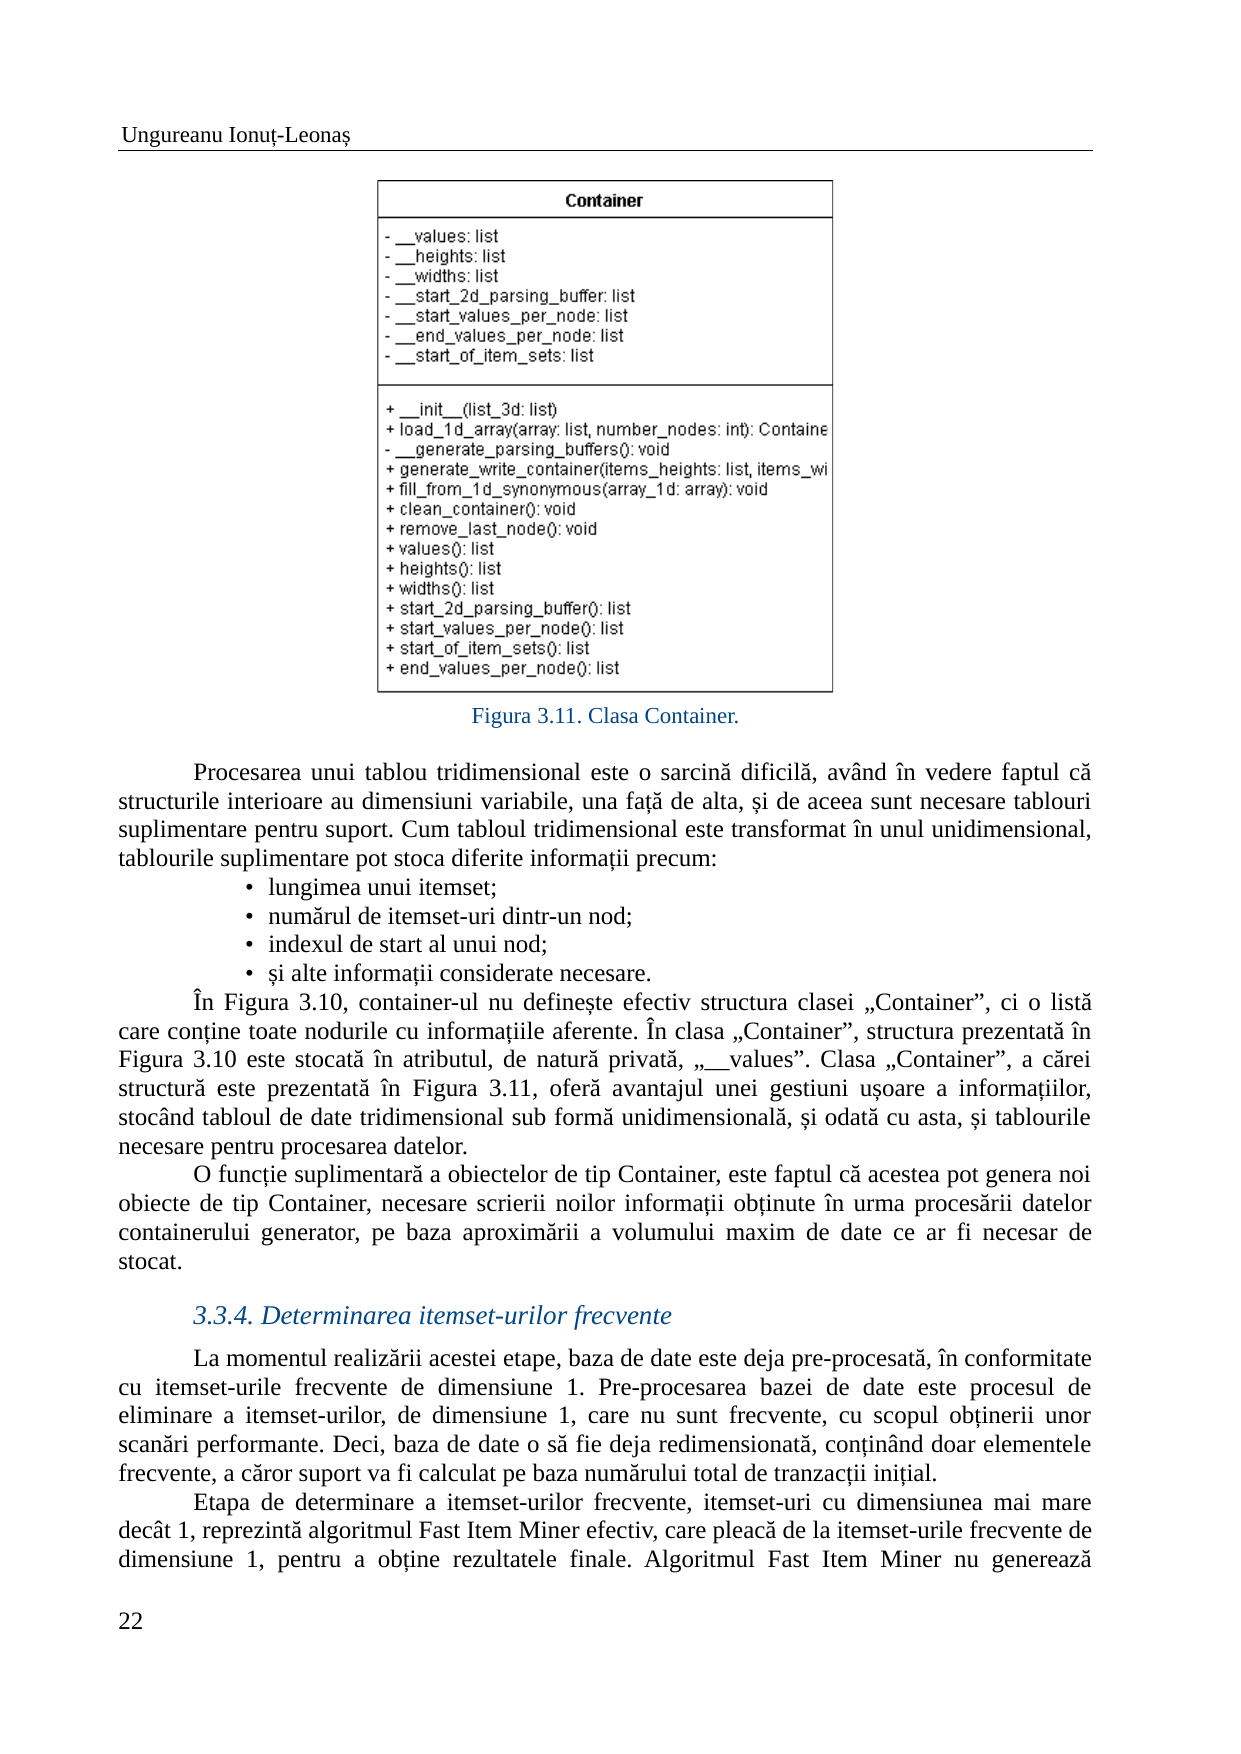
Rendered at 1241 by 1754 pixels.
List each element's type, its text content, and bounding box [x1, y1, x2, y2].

subtitle Determinarea itemset-urilor frecvente [193, 1299, 1093, 1331]
list lungimea unui itemset; [249, 872, 1093, 901]
text La momentul realizării acestei etape, baza de date este deja pre-procesată, în conformitate cu itemset-urile frecvente de dimensiune 1. Pre-procesarea bazei de date este procesul de eliminare a itemset-urilor, de dimensiune 1, care nu sunt frecvente, cu scopul obținerii unor scanări performante. Deci, baza de date o să fie deja redimensionată, conținând doar elementele frecvente, a căror suport va fi calculat pe baza numărului total de tranzacții inițial. [118, 1343, 1093, 1487]
list și alte informații considerate necesare. [249, 958, 1093, 987]
picture [377, 180, 834, 697]
text În Figura 3.10, container-ul nu definește efectiv structura clasei „Container”, ci o listă care conține toate nodurile cu informațiile aferente. În clasa „Container”, structura prezentată în Figura 3.10 este stocată în atributul, de natură privată, „__values”. Clasa „Container”, a cărei structură este prezentată în Figura 3.11, oferă avantajul unei gestiuni ușoare a informațiilor, stocând tabloul de date tridimensional sub formă unidimensională, și odată cu asta, și tablourile necesare pentru procesarea datelor. [118, 987, 1093, 1159]
text O funcție suplimentară a obiectelor de tip Container, este faptul că acestea pot genera noi obiecte de tip Container, necesare scrierii noilor informații obținute în urma procesării datelor containerului generator, pe baza aproximării a volumului maxim de date ce ar fi necesar de stocat. [118, 1159, 1093, 1274]
text Procesarea unui tablou tridimensional este o sarcină dificilă, având în vedere faptul că structurile interioare au dimensiuni variabile, una față de alta, și de aceea sunt necesare tablouri suplimentare pentru suport. Cum tabloul tridimensional este transformat în unul unidimensional, tablourile suplimentare pot stoca diferite informații precum: [118, 757, 1093, 872]
list numărul de itemset-uri dintr-un nod; [249, 901, 1093, 929]
list indexul de start al unui nod; [249, 929, 1093, 958]
text Figura 3.11. Clasa Container. [377, 697, 833, 728]
text Etapa de determinare a itemset-urilor frecvente, itemset-uri cu dimensiunea mai mare decât 1, reprezintă algoritmul Fast Item Miner efectiv, care pleacă de la itemset-urile frecvente de dimensiune 1, pentru a obține rezultatele finale. Algoritmul Fast Item Miner nu generează [118, 1487, 1093, 1573]
